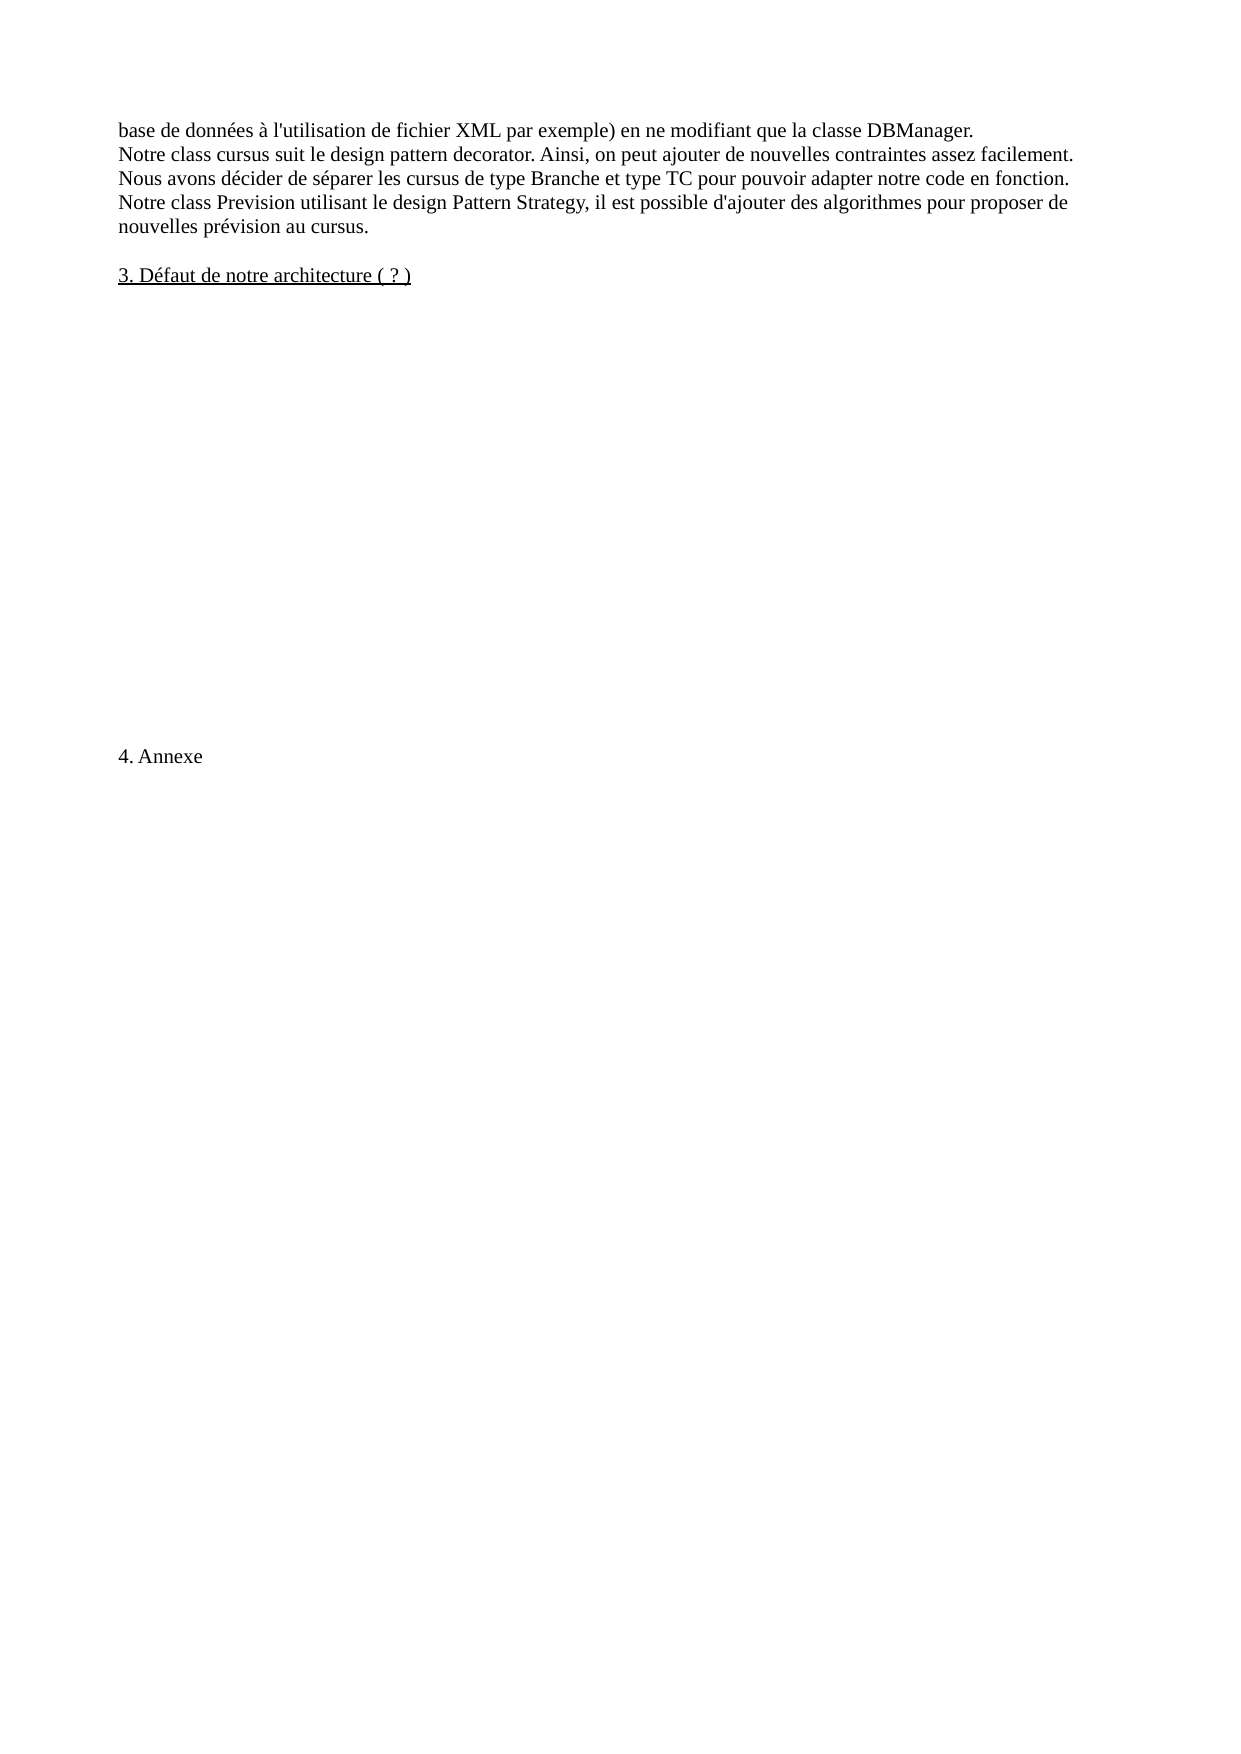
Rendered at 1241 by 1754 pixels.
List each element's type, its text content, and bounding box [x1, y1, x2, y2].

text Notre class cursus suit le design pattern decorator. Ainsi, on peut ajouter de nouvelles contraintes assez facilement. [118, 142, 1122, 166]
text Nous avons décider de séparer les cursus de type Branche et type TC pour pouvoir adapter notre code en fonction. Notre class Prevision utilisant le design Pattern Strategy, il est possible d'ajouter des algorithmes pour proposer de nouvelles prévision au cursus. [118, 166, 1122, 238]
text 3. Défaut de notre architecture ( ? ) [118, 262, 1122, 287]
text base de données à l'utilisation de fichier XML par exemple) en ne modifiant que la classe DBManager. [118, 118, 1122, 142]
text 4. Annexe [118, 744, 1122, 768]
